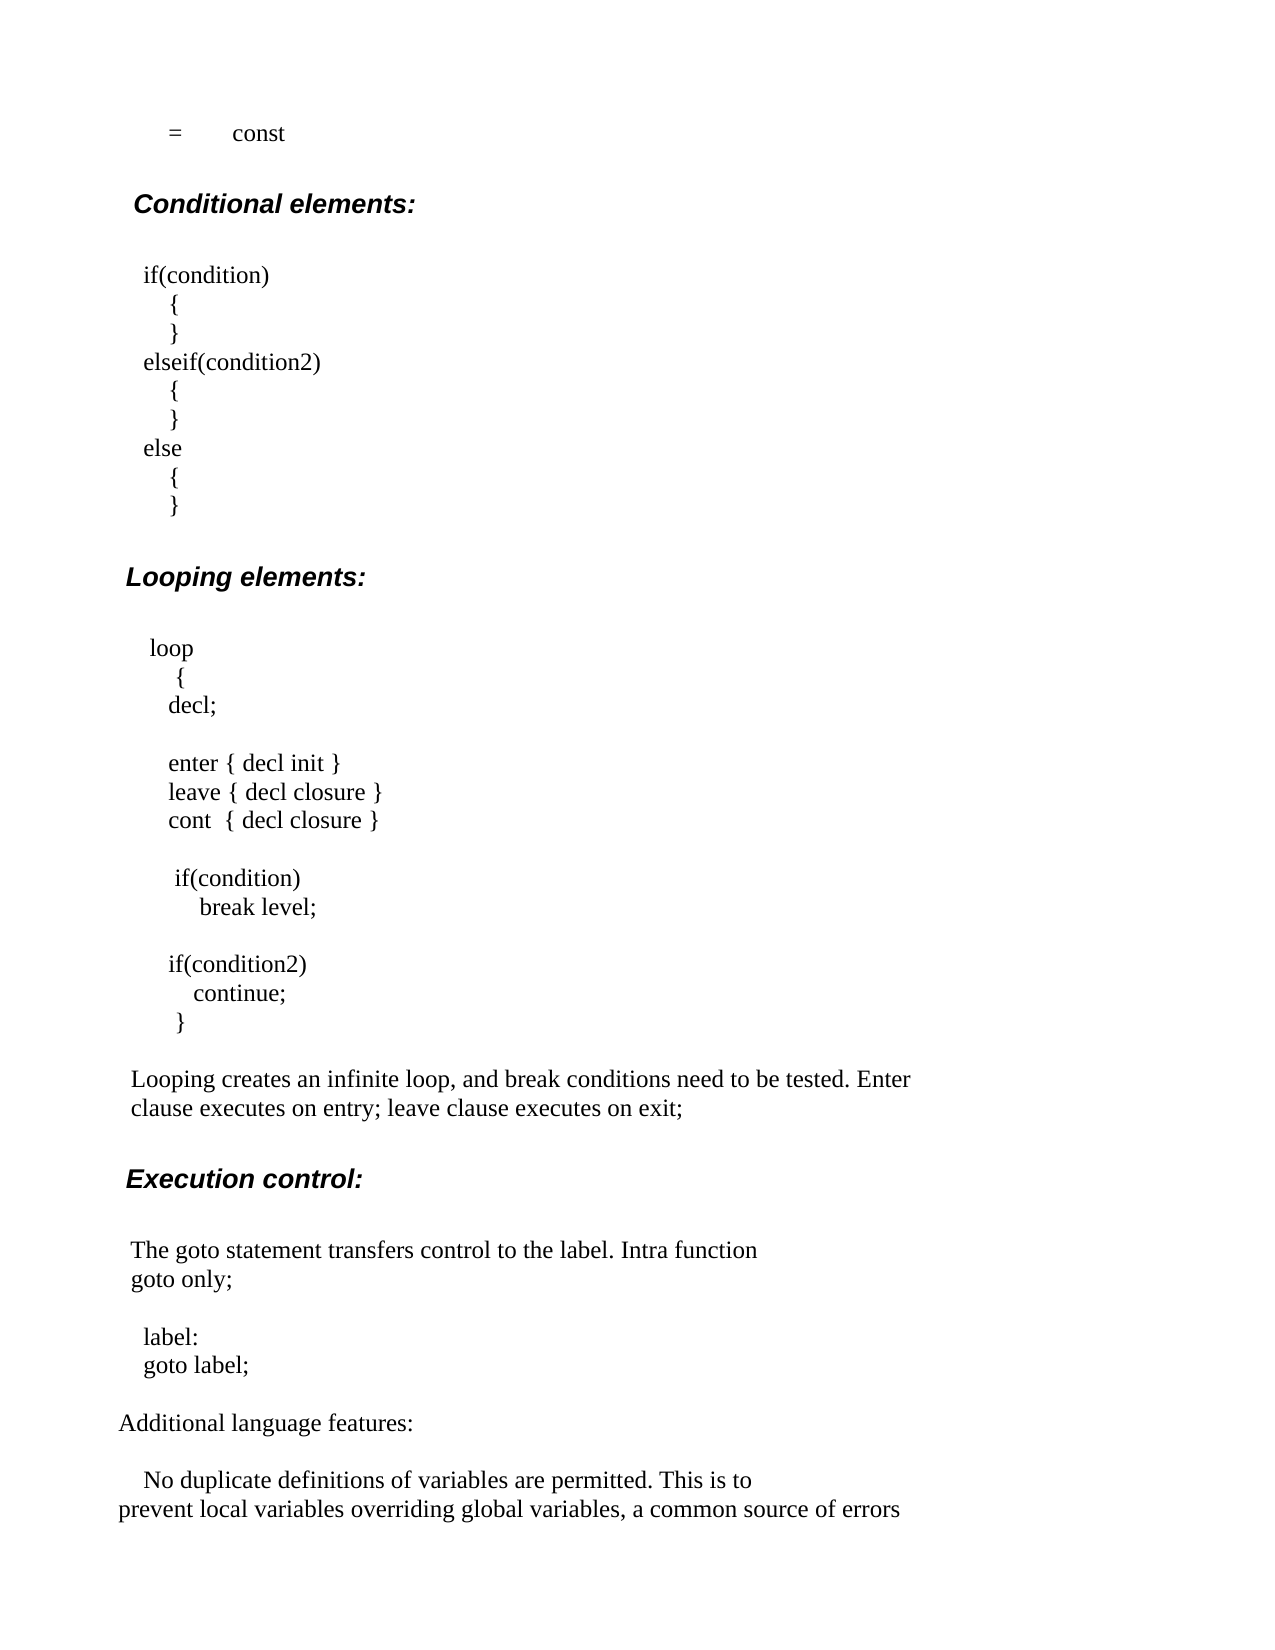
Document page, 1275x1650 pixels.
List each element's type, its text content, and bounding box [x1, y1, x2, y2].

subtitle Conditional elements: [118, 188, 1157, 219]
text The goto statement transfers control to the label. Intra function [118, 1236, 1157, 1264]
text No duplicate definitions of variables are permitted. This is to [118, 1466, 1157, 1494]
text if(condition2) [118, 949, 1157, 978]
text else [118, 433, 1157, 462]
text } [118, 404, 1157, 433]
text { [118, 376, 1157, 404]
text Additional language features: [118, 1408, 1157, 1437]
text = const [118, 118, 1157, 147]
subtitle Looping elements: [118, 561, 1157, 592]
text decl; [118, 691, 1157, 719]
text goto only; [118, 1264, 1157, 1293]
text clause executes on entry; leave clause executes on exit; [118, 1093, 1157, 1122]
text if(condition) [118, 261, 1157, 289]
text { [118, 462, 1157, 491]
text enter { decl init } [118, 748, 1157, 777]
text { [118, 662, 1157, 691]
text break level; [118, 892, 1157, 921]
text } [118, 318, 1157, 347]
text } [118, 491, 1157, 519]
text label: [118, 1322, 1157, 1351]
text cont { decl closure } [118, 806, 1157, 834]
text leave { decl closure } [118, 777, 1157, 806]
text Looping creates an infinite loop, and break conditions need to be tested. Enter [118, 1064, 1157, 1093]
text continue; [118, 978, 1157, 1007]
text goto label; [118, 1351, 1157, 1379]
text prevent local variables overriding global variables, a common source of errors [118, 1494, 1157, 1523]
text loop [118, 633, 1157, 662]
text if(condition) [118, 863, 1157, 892]
text } [118, 1007, 1157, 1036]
subtitle Execution control: [118, 1163, 1157, 1194]
text { [118, 289, 1157, 318]
text elseif(condition2) [118, 347, 1157, 376]
